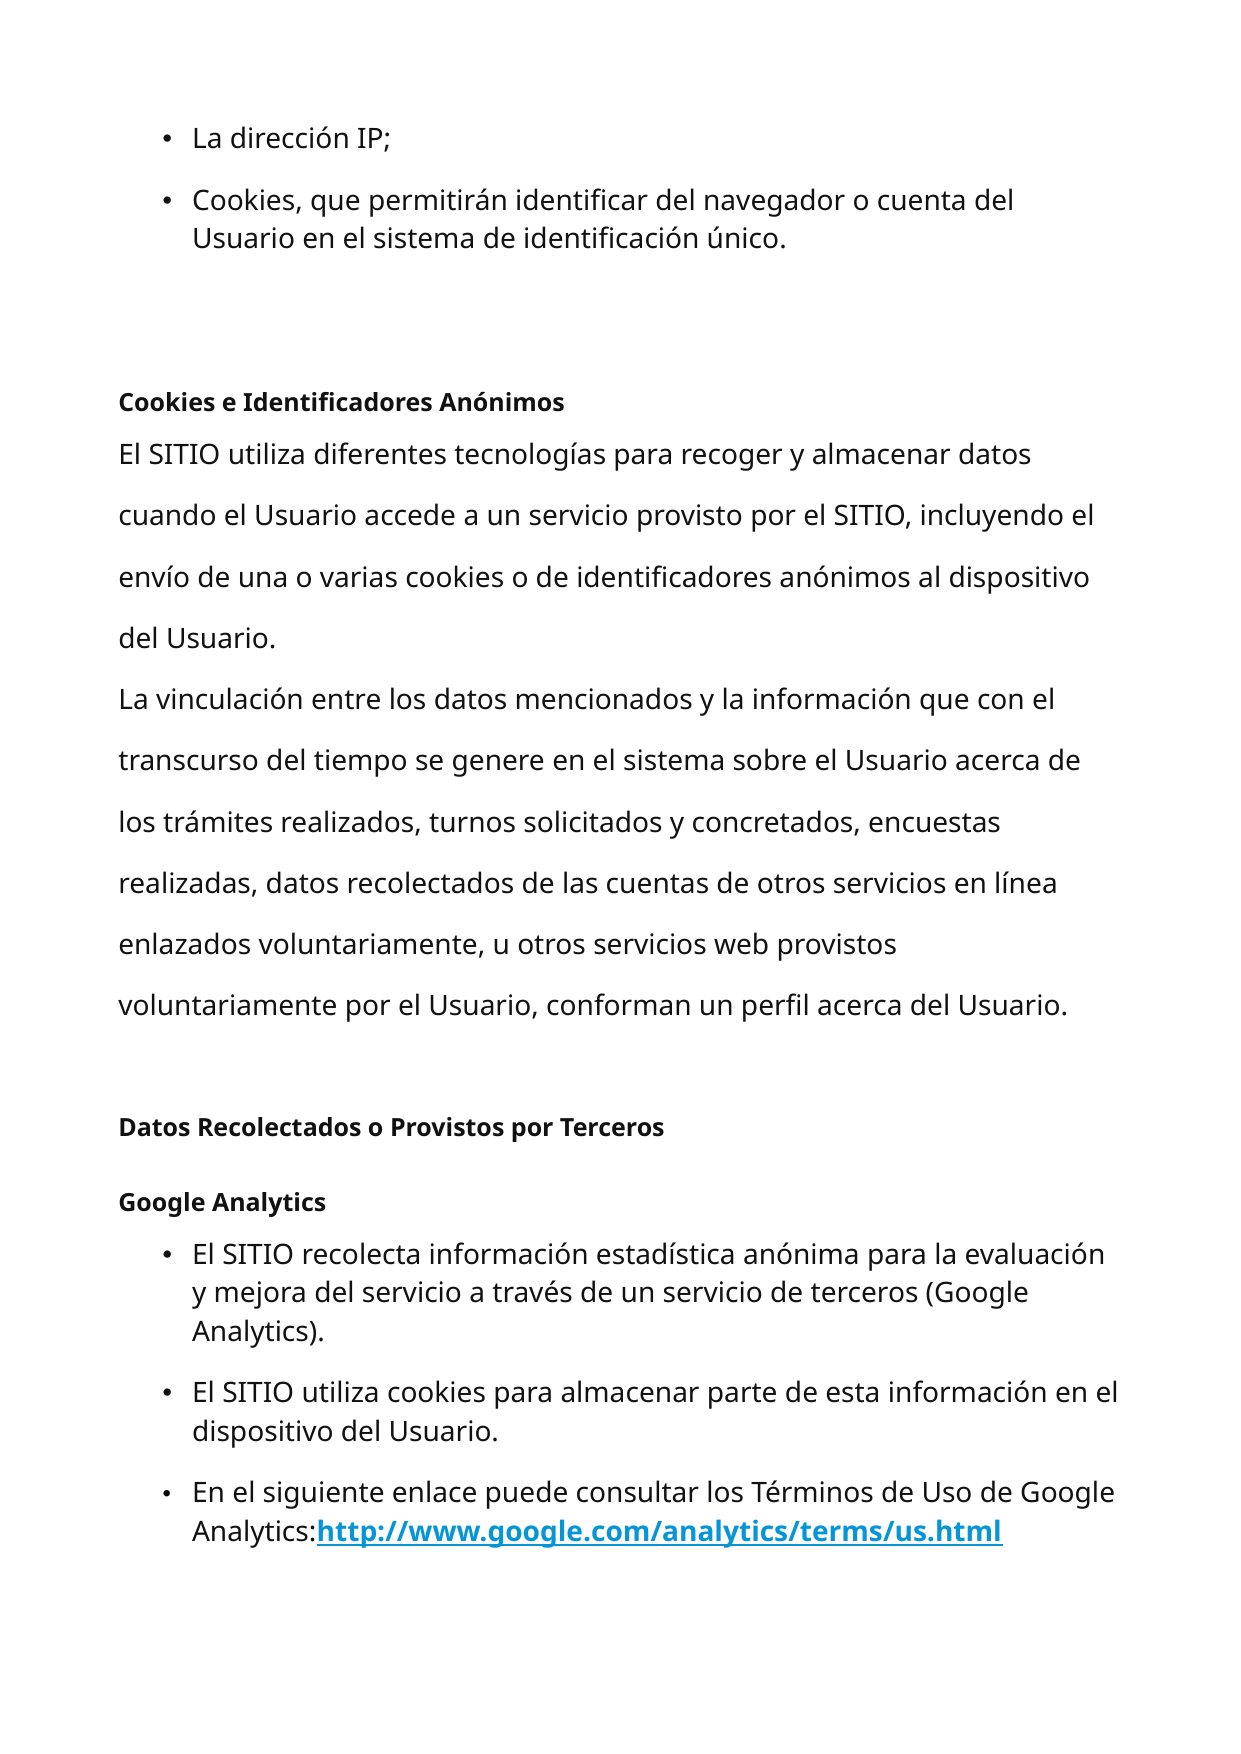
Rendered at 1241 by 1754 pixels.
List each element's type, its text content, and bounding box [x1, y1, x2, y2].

subtitle Cookies e Identificadores Anónimos [118, 384, 1122, 419]
list Cookies, que permitirán identificar del navegador o cuenta del Usuario en el sistema de identificación único. [162, 180, 1122, 257]
list La dirección IP; [162, 118, 1122, 156]
list En el siguiente enlace puede consultar los Términos de Uso de Google Analytics:http://www.google.com/analytics/terms/us.html [162, 1473, 1122, 1549]
list El SITIO recolecta información estadística anónima para la evaluación y mejora del servicio a través de un servicio de terceros (Google Analytics). [162, 1234, 1122, 1349]
subtitle Datos Recolectados o Provistos por Terceros [118, 1109, 1122, 1143]
text El SITIO utiliza diferentes tecnologías para recoger y almacenar datos cuando el Usuario accede a un servicio provisto por el SITIO, incluyendo el envío de una o varias cookies o de identificadores anónimos al dispositivo del Usuario. La vinculación entre los datos mencionados y la información que con el transcurso del tiempo se genere en el sistema sobre el Usuario acerca de los trámites realizados, turnos solicitados y concretados, encuestas realizadas, datos recolectados de las cuentas de otros servicios en línea enlazados voluntariamente, u otros servicios web provistos voluntariamente por el Usuario, conforman un perfil acerca del Usuario. [118, 434, 1122, 1024]
subtitle Google Analytics [118, 1184, 1122, 1218]
list El SITIO utiliza cookies para almacenar parte de esta información en el dispositivo del Usuario. [162, 1373, 1122, 1449]
